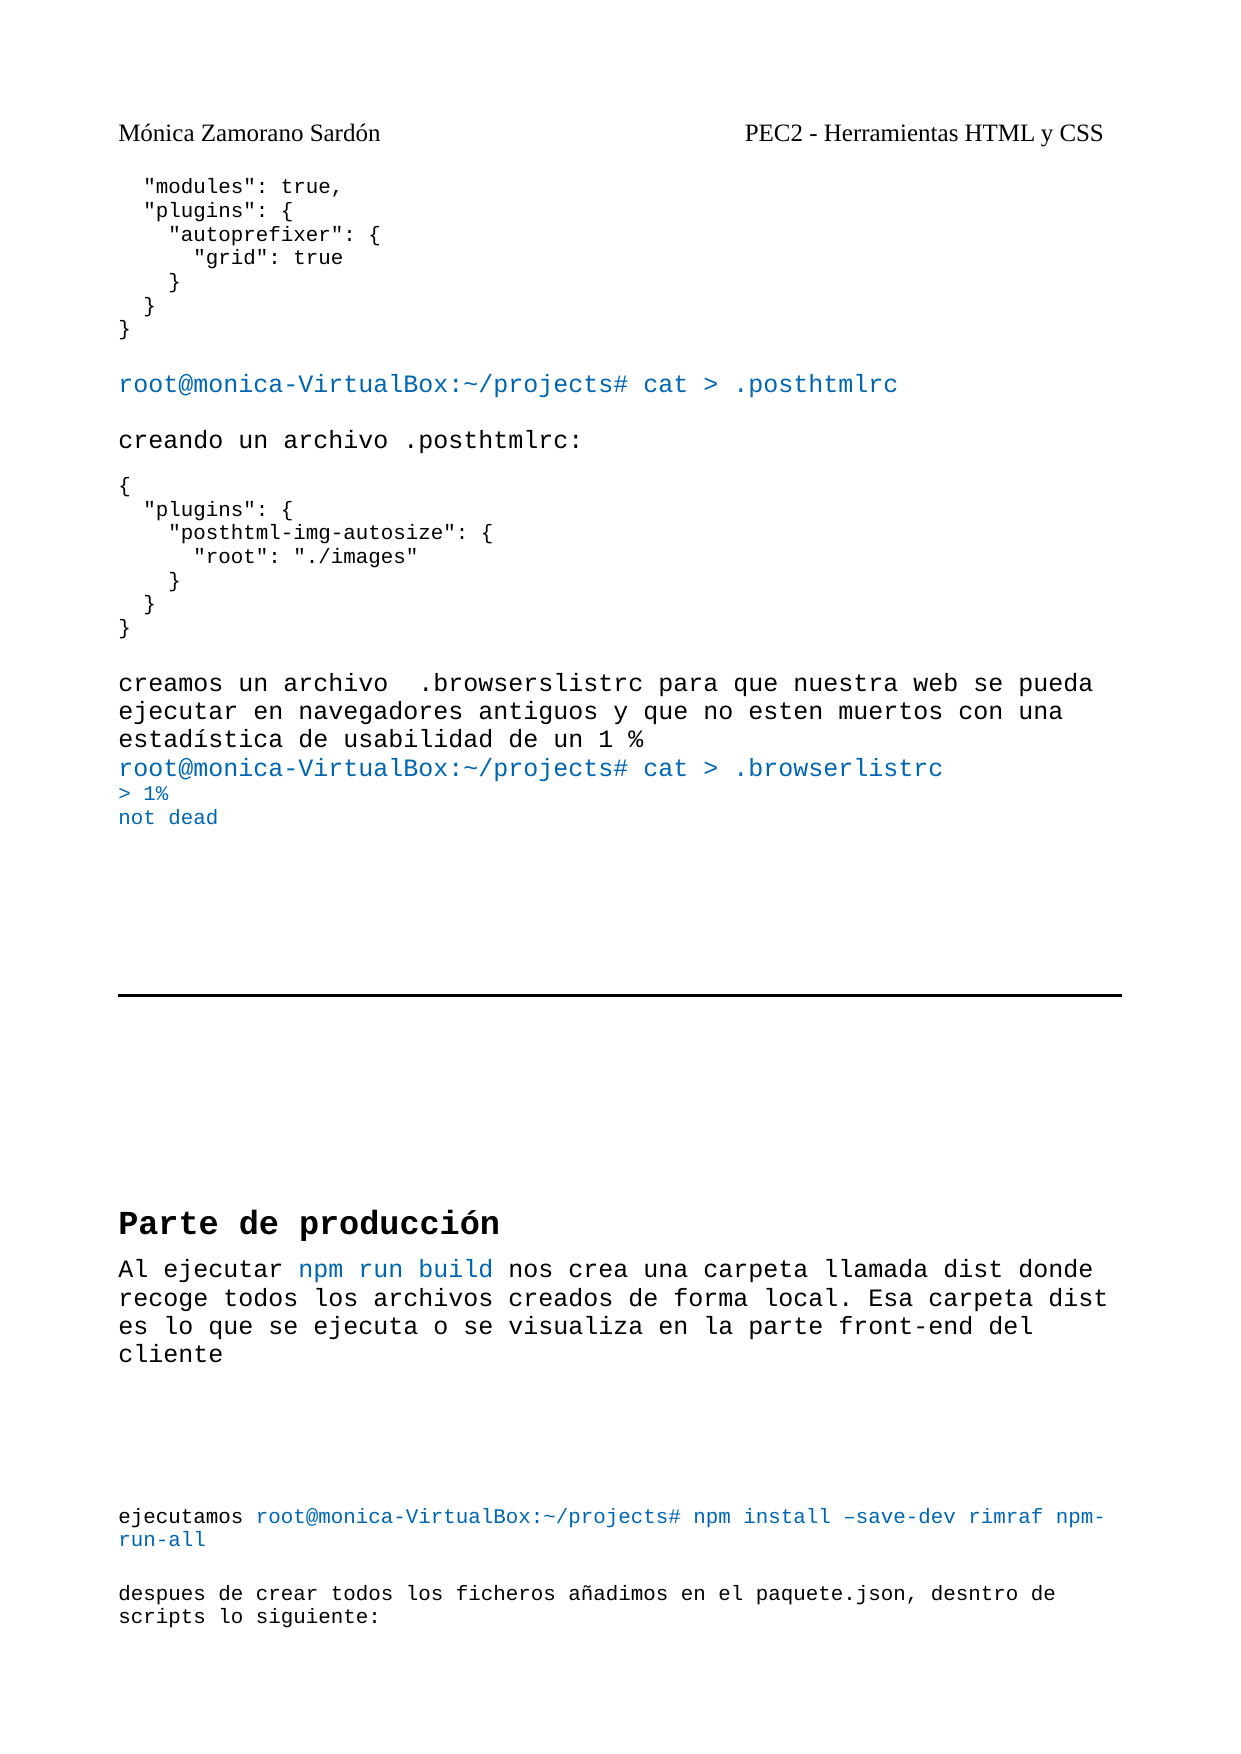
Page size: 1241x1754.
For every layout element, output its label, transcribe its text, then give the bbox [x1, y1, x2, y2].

text } [118, 271, 1122, 294]
text } [118, 294, 1122, 318]
text } [118, 617, 1122, 641]
text } [118, 570, 1122, 593]
text Al ejecutar npm run build nos crea una carpeta llamada dist donde recoge todos los archivos creados de forma local. Esa carpeta dist es lo que se ejecuta o se visualiza en la parte front-end del cliente [118, 1257, 1122, 1370]
text "autoprefixer": { [118, 224, 1122, 247]
text "grid": true [118, 247, 1122, 271]
text } [118, 593, 1122, 617]
subtitle Parte de producción [118, 1206, 1122, 1244]
text "modules": true, [118, 176, 1122, 200]
text > 1% [118, 783, 1122, 807]
text "posthtml-img-autosize": { [118, 522, 1122, 546]
text creamos un archivo .browserslistrc para que nuestra web se pueda ejecutar en navegadores antiguos y que no esten muertos con una estadística de usabilidad de un 1 % [118, 670, 1122, 755]
text } [118, 318, 1122, 342]
text despues de crear todos los ficheros añadimos en el paquete.json, desntro de scripts lo siguiente: [118, 1583, 1122, 1630]
text ejecutamos root@monica-VirtualBox:~/projects# npm install –save-dev rimraf npm-run-all [118, 1506, 1122, 1553]
text root@monica-VirtualBox:~/projects# cat > .browserlistrc [118, 755, 1122, 783]
text "root": "./images" [118, 546, 1122, 570]
text creando un archivo .posthtmlrc: [118, 428, 1122, 456]
text not dead [118, 807, 1122, 831]
text "plugins": { [118, 200, 1122, 224]
text root@monica-VirtualBox:~/projects# cat > .posthtmlrc [118, 371, 1122, 400]
text { [118, 475, 1122, 499]
text "plugins": { [118, 499, 1122, 522]
